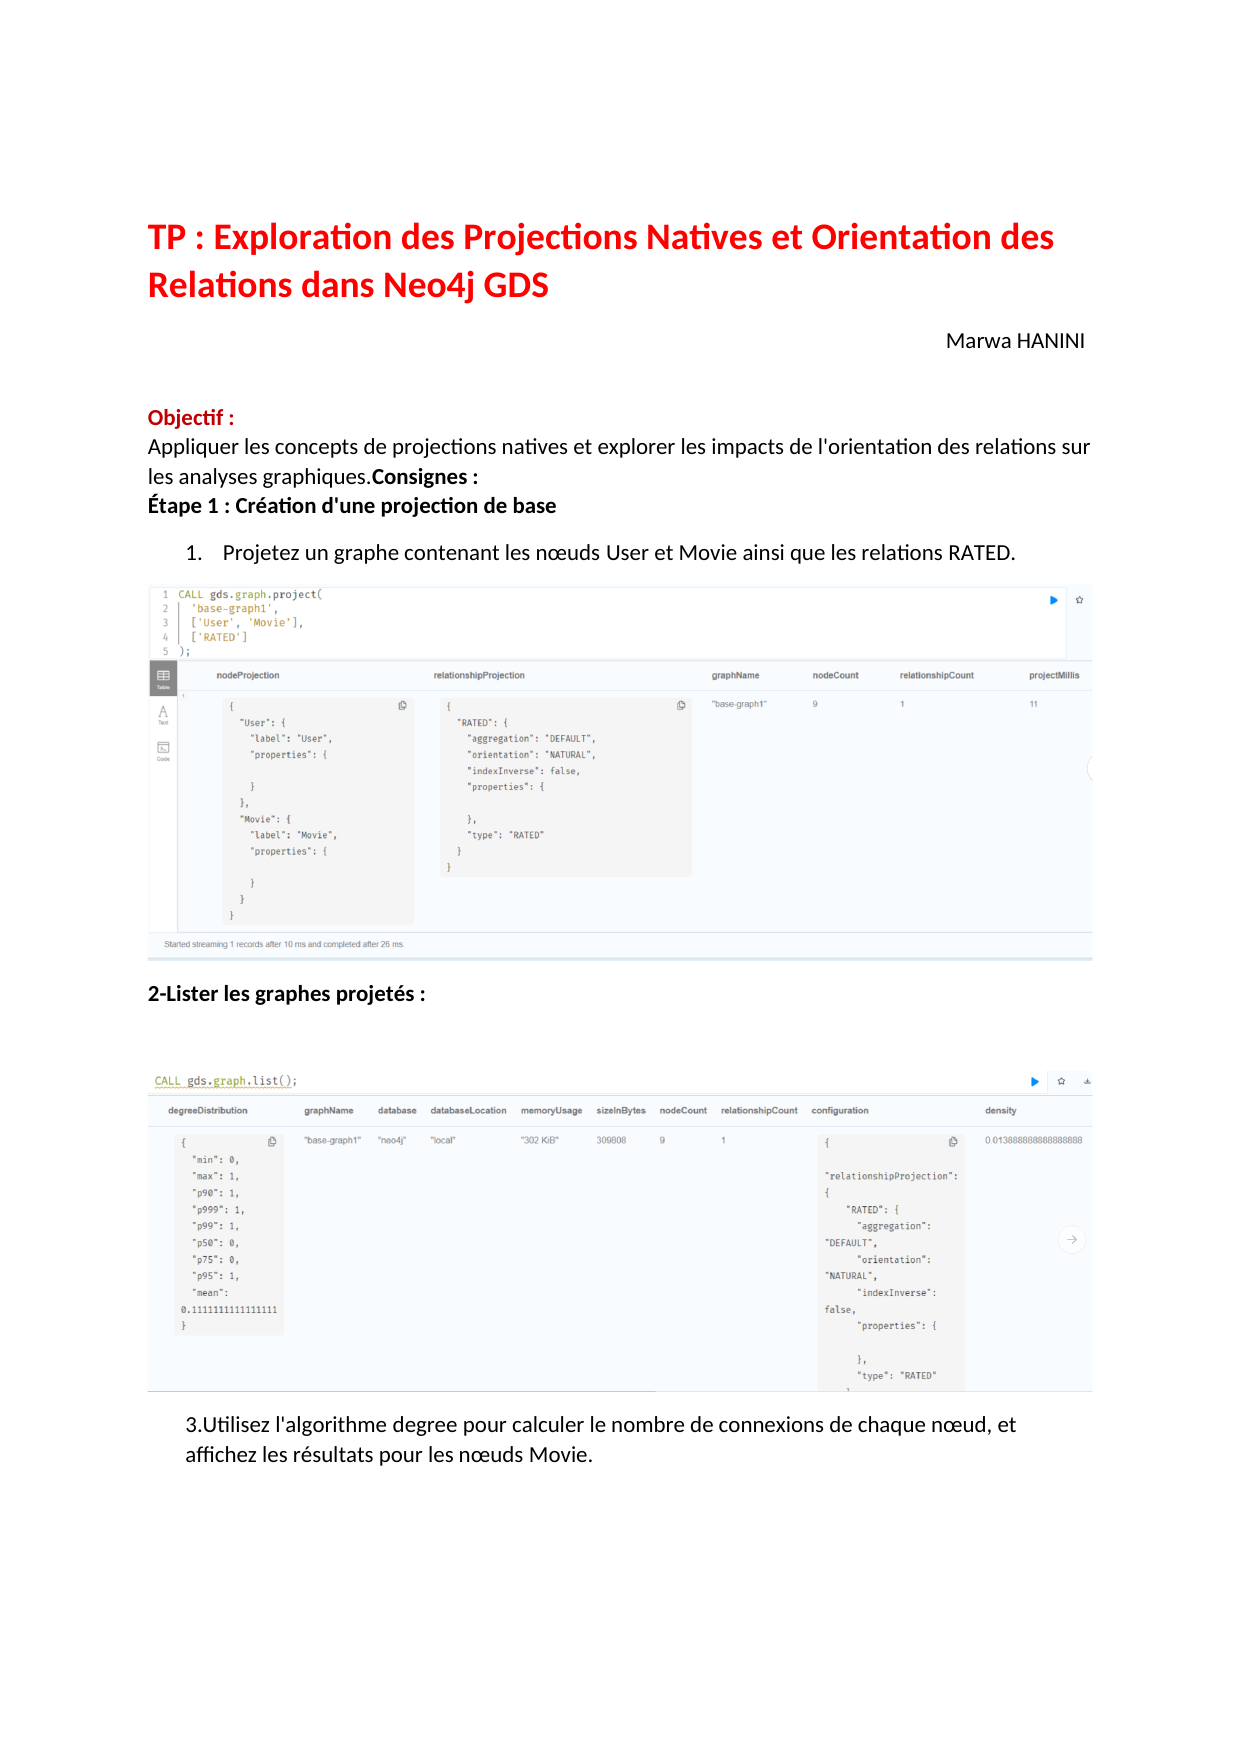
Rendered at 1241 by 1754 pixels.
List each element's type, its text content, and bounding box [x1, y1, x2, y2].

text TP : Exploration des Projections Natives et Orientation des Relations dans Neo4j GDS [148, 213, 1093, 307]
text Marwa HANINI [148, 327, 1093, 354]
text 3.Utilisez l'algorithme degree pour calculer le nombre de connexions de chaque nœud, et affichez les résultats pour les nœuds Movie. [185, 1410, 1093, 1468]
text 2-Lister les graphes projetés : [148, 979, 1093, 1007]
text Objectif : Appliquer les concepts de projections natives et explorer les impacts de l'orientation des relations sur les analyses graphiques.Consignes : Étape 1 : Création d'une projection de base [148, 373, 1093, 520]
list Projetez un graphe contenant les nœuds User et Movie ainsi que les relations RATED. [185, 538, 1093, 566]
